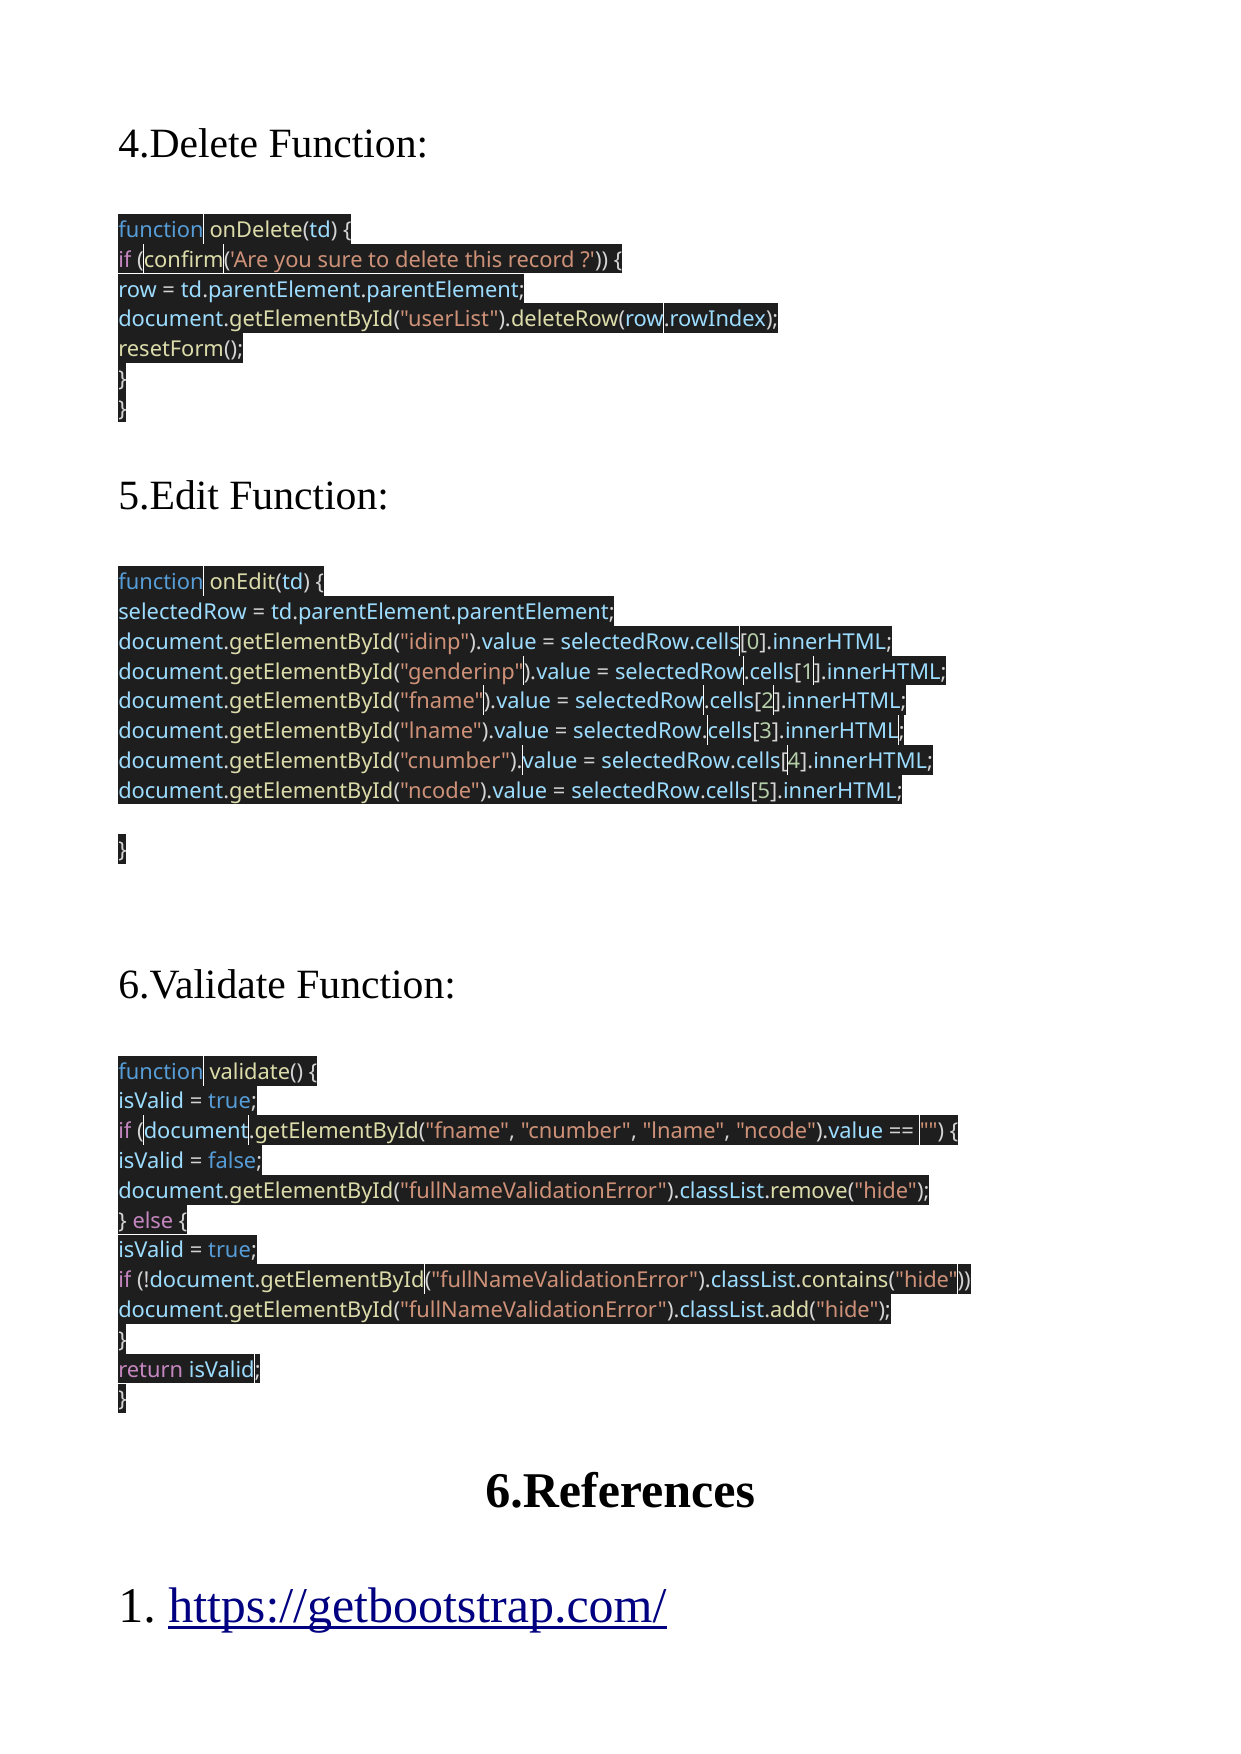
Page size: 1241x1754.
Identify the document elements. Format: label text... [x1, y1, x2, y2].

text document.getElementById("userList").deleteRow(row.rowIndex); [118, 303, 1122, 333]
text function validate() { [118, 1056, 1122, 1086]
text 4.Delete Function: [118, 118, 1122, 166]
text document.getElementById("lname").value = selectedRow.cells[3].innerHTML; [118, 715, 1122, 745]
text document.getElementById("cnumber").value = selectedRow.cells[4].innerHTML; [118, 745, 1122, 775]
text document.getElementById("fullNameValidationError").classList.remove("hide"); [118, 1175, 1122, 1205]
text return isValid; [118, 1354, 1122, 1383]
text document.getElementById("fullNameValidationError").classList.add("hide"); [118, 1294, 1122, 1324]
text resetForm(); [118, 333, 1122, 363]
text 5.Edit Function: [118, 470, 1122, 518]
text function onDelete(td) { [118, 214, 1122, 244]
text if (!document.getElementById("fullNameValidationError").classList.contains("hide")) [118, 1264, 1122, 1294]
text selectedRow = td.parentElement.parentElement; [118, 596, 1122, 626]
text } else { [118, 1205, 1122, 1234]
text } [118, 393, 1122, 422]
text document.getElementById("genderinp").value = selectedRow.cells[1].innerHTML; [118, 656, 1122, 685]
text } [118, 834, 1122, 864]
text document.getElementById("fname").value = selectedRow.cells[2].innerHTML; [118, 685, 1122, 715]
text isValid = true; [118, 1086, 1122, 1115]
text function onEdit(td) { [118, 566, 1122, 596]
text 6.Validate Function: [118, 960, 1122, 1008]
text row = td.parentElement.parentElement; [118, 273, 1122, 303]
text document.getElementById("ncode").value = selectedRow.cells[5].innerHTML; [118, 775, 1122, 804]
text if (confirm('Are you sure to delete this record ?')) { [118, 244, 1122, 273]
text } [118, 1324, 1122, 1354]
text } [118, 363, 1122, 393]
text } [118, 1383, 1122, 1413]
text 6.References [118, 1461, 1122, 1519]
text isValid = false; [118, 1145, 1122, 1175]
text document.getElementById("idinp").value = selectedRow.cells[0].innerHTML; [118, 626, 1122, 656]
text if (document.getElementById("fname", "cnumber", "lname", "ncode").value == "") { [118, 1115, 1122, 1145]
text isValid = true; [118, 1234, 1122, 1264]
text 1. https://getbootstrap.com/ [118, 1576, 1122, 1634]
